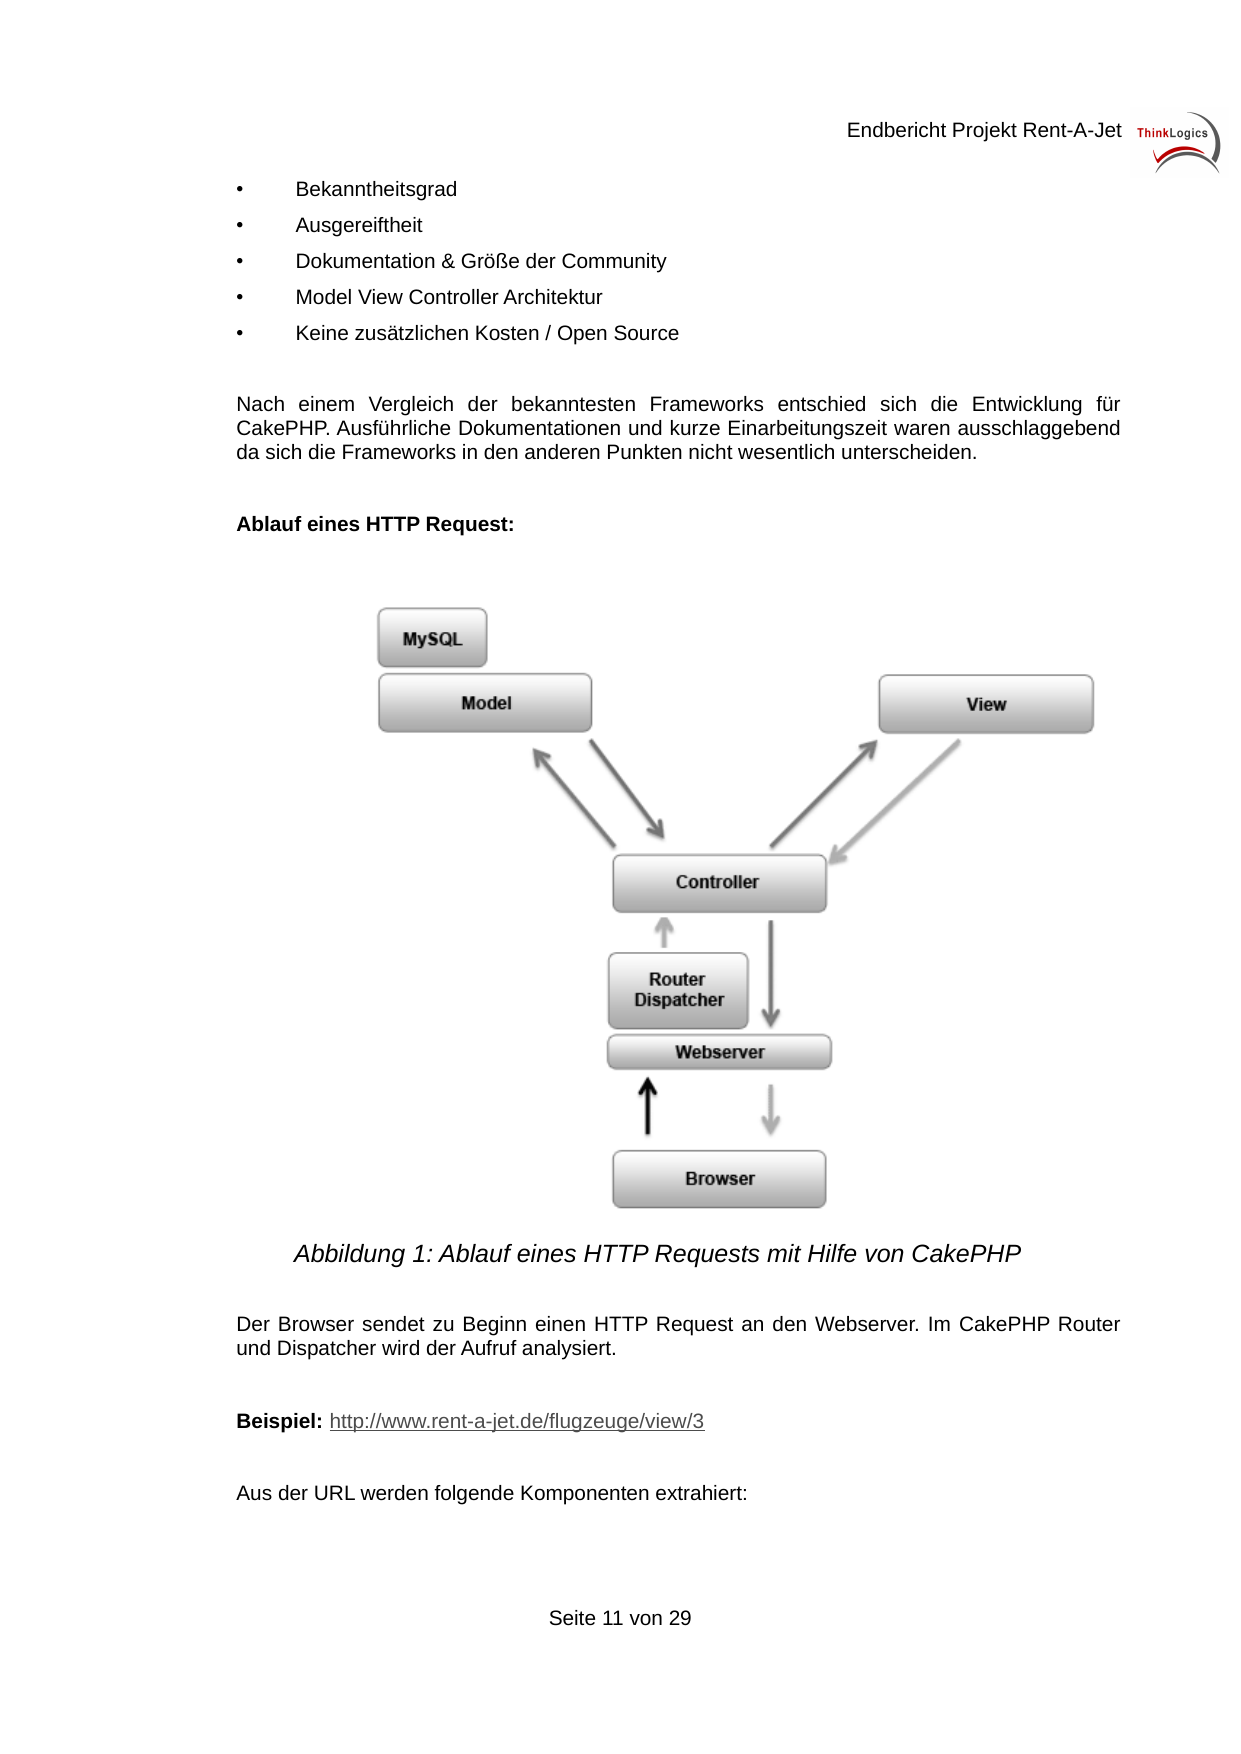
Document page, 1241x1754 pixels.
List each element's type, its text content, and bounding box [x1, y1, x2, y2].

list Keine zusätzlichen Kosten / Open Source [236, 320, 1122, 344]
list Dokumentation & Größe der Community [236, 249, 1122, 273]
list Model View Controller Architektur [236, 284, 1122, 309]
text Der Browser sendet zu Beginn einen HTTP Request an den Webserver. Im CakePHP Router und Dispatcher wird der Aufruf analysiert. [236, 1311, 1122, 1359]
list Ausgereiftheit [236, 213, 1122, 237]
text Nach einem Vergleich der bekanntesten Frameworks entschied sich die Entwicklung für CakePHP. Ausführliche Dokumentationen und kurze Einarbeitungszeit waren ausschlaggebend da sich die Frameworks in den anderen Punkten nicht wesentlich unterscheiden. [236, 392, 1122, 464]
picture [351, 583, 1122, 1239]
text Aus der URL werden folgende Komponenten extrahiert: [236, 1481, 1122, 1505]
text Beispiel: http://www.rent-a-jet.de/flugzeuge/view/3 [236, 1407, 1122, 1433]
text Abbildung 1: Ablauf eines HTTP Requests mit Hilfe von CakePHP [294, 583, 1122, 1267]
list Bekanntheitsgrad [236, 177, 1122, 201]
text Ablauf eines HTTP Request: [236, 511, 1122, 535]
picture [1130, 107, 1230, 178]
